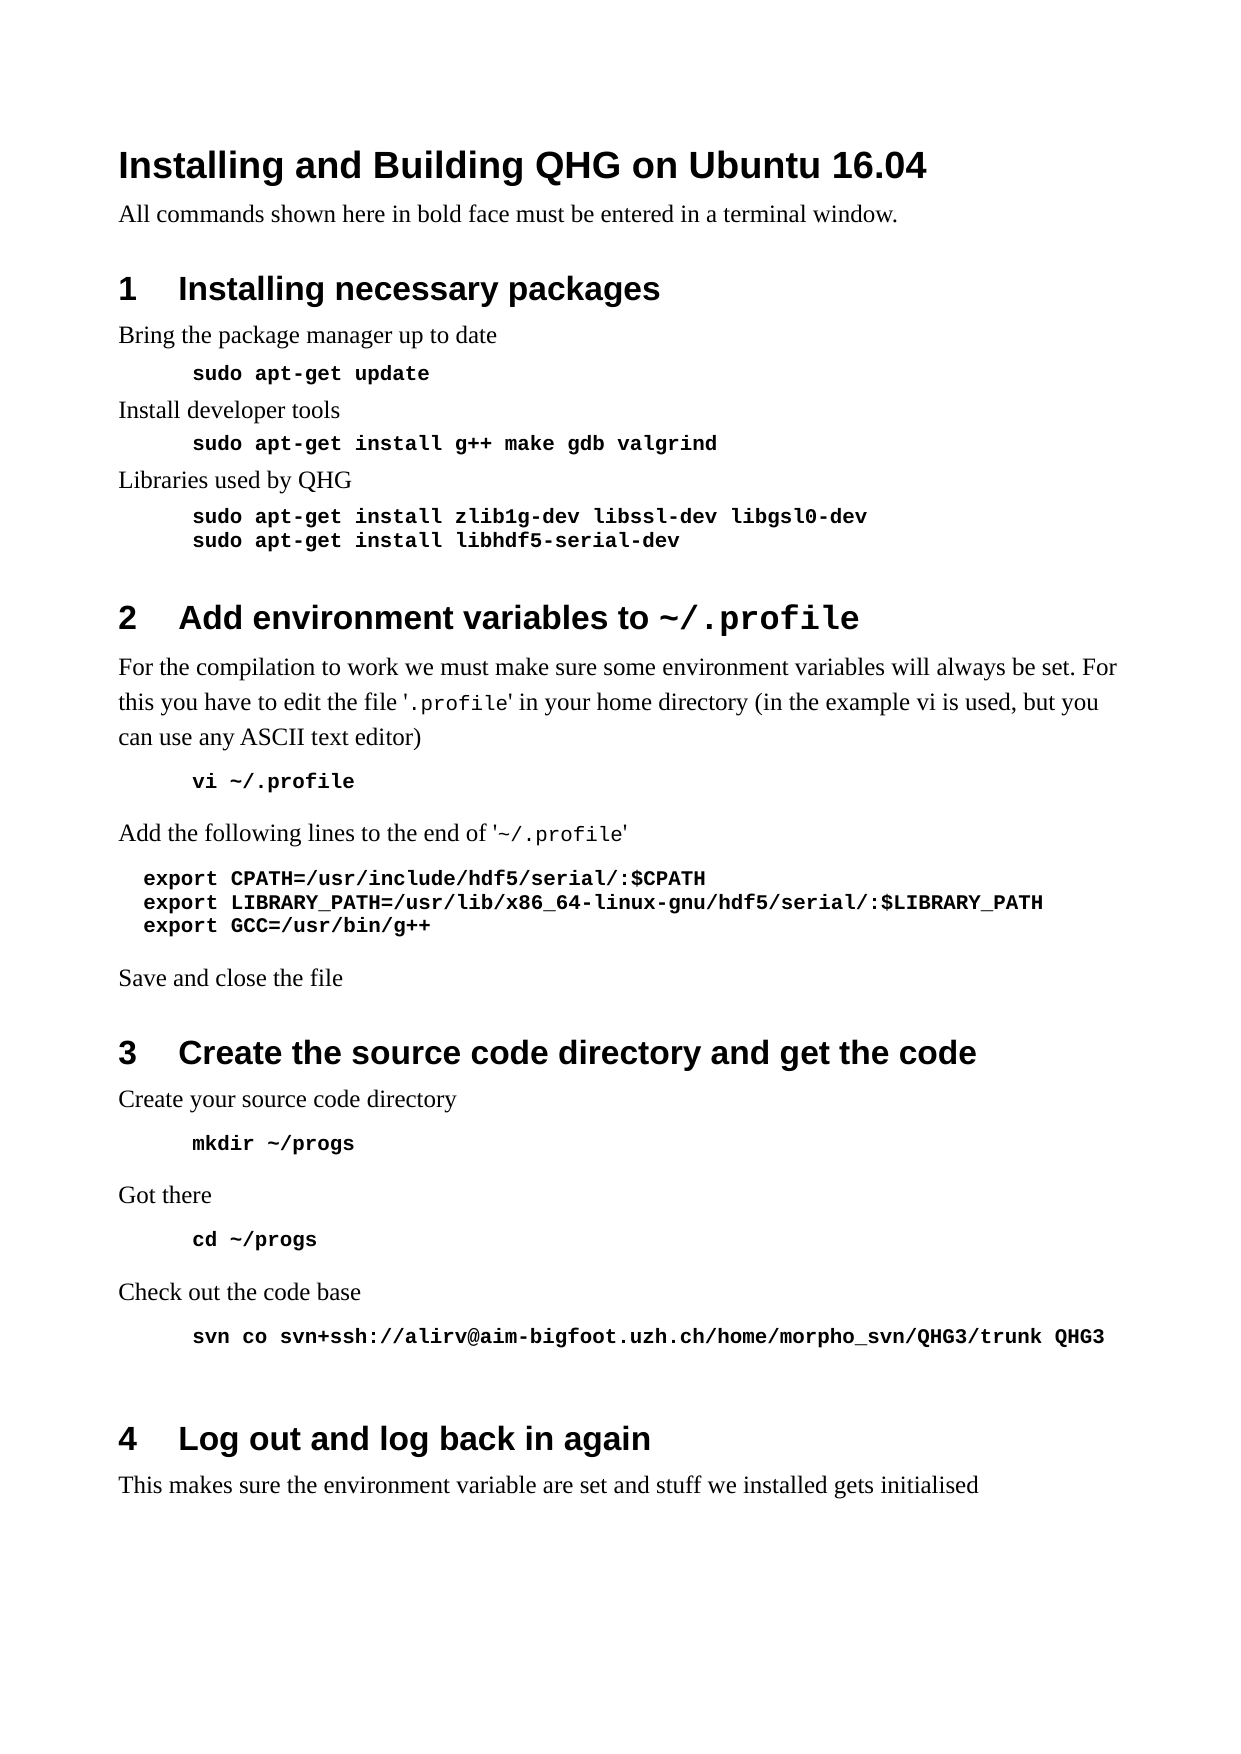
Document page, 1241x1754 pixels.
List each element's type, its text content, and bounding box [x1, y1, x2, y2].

text sudo apt-get install g++ make gdb valgrind [118, 433, 1122, 457]
text Install developer tools [118, 396, 1122, 424]
text Check out the code base [118, 1277, 1122, 1305]
text Save and close the file [118, 963, 1122, 992]
text sudo apt-get install zlib1g-dev libssl-dev libgsl0-dev [118, 506, 1122, 530]
subtitle Installing necessary packages [118, 269, 1122, 308]
text Libraries used by QHG [118, 466, 1122, 494]
text sudo apt-get update [118, 357, 1122, 387]
text All commands shown here in bold face must be entered in a terminal window. [118, 199, 1122, 228]
text Got there [118, 1180, 1122, 1209]
text cd ~/progs [118, 1229, 1122, 1253]
subtitle Installing and Building QHG on Ubuntu 16.04 [118, 143, 1122, 187]
text mkdir ~/progs [118, 1133, 1122, 1157]
text svn co svn+ssh://alirv@aim-bigfoot.uzh.ch/home/morpho_svn/QHG3/trunk QHG3 [118, 1326, 1122, 1349]
subtitle Create the source code directory and get the code [118, 1033, 1122, 1071]
text For the compilation to work we must make sure some environment variables will always be set. For this you have to edit the file '.profile' in your home directory (in the example vi is used, but you can use any ASCII text editor) [118, 652, 1122, 751]
text export GCC=/usr/bin/g++ [118, 916, 1122, 939]
text vi ~/.profile [118, 771, 1122, 794]
subtitle Add environment variables to ~/.profile [118, 598, 1122, 639]
text Create your source code directory [118, 1084, 1122, 1113]
text Bring the package manager up to date [118, 320, 1122, 349]
text export CPATH=/usr/include/hdf5/serial/:$CPATH [118, 868, 1122, 892]
subtitle Log out and log back in again [118, 1419, 1122, 1458]
text export LIBRARY_PATH=/usr/lib/x86_64-linux-gnu/hdf5/serial/:$LIBRARY_PATH [118, 892, 1122, 916]
text sudo apt-get install libhdf5-serial-dev [118, 530, 1122, 553]
text This makes sure the environment variable are set and stuff we installed gets initialised [118, 1470, 1122, 1499]
text Add the following lines to the end of '~/.profile' [118, 818, 1122, 848]
